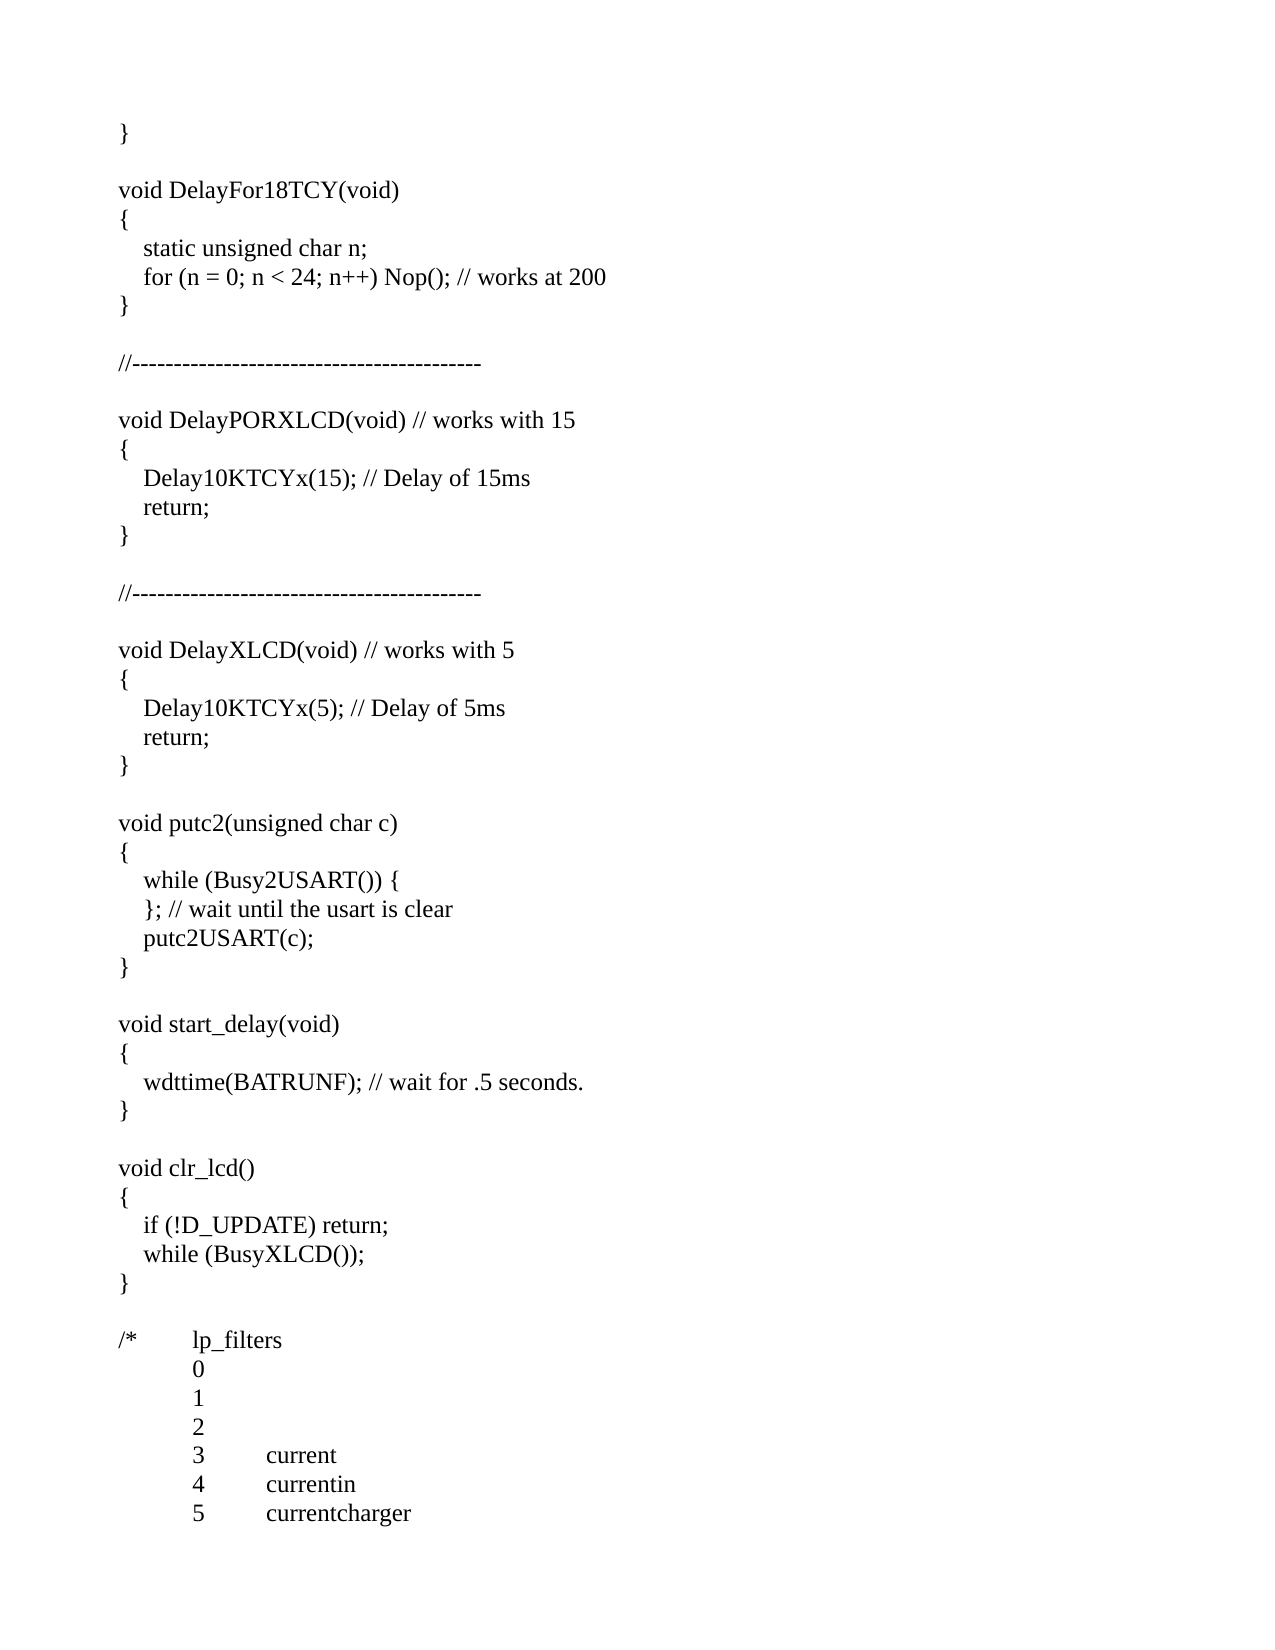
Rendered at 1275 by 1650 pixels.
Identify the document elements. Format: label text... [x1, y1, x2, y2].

text 0 [118, 1354, 1157, 1383]
text Delay10KTCYx(15); // Delay of 15ms [118, 463, 1157, 492]
text { [118, 1038, 1157, 1067]
text return; [118, 492, 1157, 521]
text void start_delay(void) [118, 1009, 1157, 1038]
text //------------------------------------------ [118, 348, 1157, 377]
text } [118, 952, 1157, 981]
text 2 [118, 1412, 1157, 1441]
text 1 [118, 1383, 1157, 1412]
text 3 current [118, 1441, 1157, 1469]
text } [118, 1096, 1157, 1124]
text } [118, 751, 1157, 779]
text } [118, 521, 1157, 549]
text 5 currentcharger [118, 1498, 1157, 1527]
text { [118, 664, 1157, 693]
text void DelayFor18TCY(void) [118, 176, 1157, 204]
text if (!D_UPDATE) return; [118, 1211, 1157, 1239]
text 4 currentin [118, 1469, 1157, 1498]
text return; [118, 722, 1157, 751]
text } [118, 291, 1157, 319]
text { [118, 434, 1157, 463]
text void putc2(unsigned char c) [118, 808, 1157, 837]
text for (n = 0; n < 24; n++) Nop(); // works at 200 [118, 262, 1157, 291]
text } [118, 1268, 1157, 1297]
text /* lp_filters [118, 1326, 1157, 1354]
text { [118, 837, 1157, 866]
text }; // wait until the usart is clear [118, 894, 1157, 923]
text void DelayPORXLCD(void) // works with 15 [118, 406, 1157, 434]
text while (Busy2USART()) { [118, 866, 1157, 894]
text Delay10KTCYx(5); // Delay of 5ms [118, 693, 1157, 722]
text } [118, 118, 1157, 147]
text { [118, 204, 1157, 233]
text //------------------------------------------ [118, 578, 1157, 607]
text { [118, 1182, 1157, 1211]
text void DelayXLCD(void) // works with 5 [118, 636, 1157, 664]
text putc2USART(c); [118, 923, 1157, 952]
text wdttime(BATRUNF); // wait for .5 seconds. [118, 1067, 1157, 1096]
text while (BusyXLCD()); [118, 1239, 1157, 1268]
text void clr_lcd() [118, 1153, 1157, 1182]
text static unsigned char n; [118, 233, 1157, 262]
